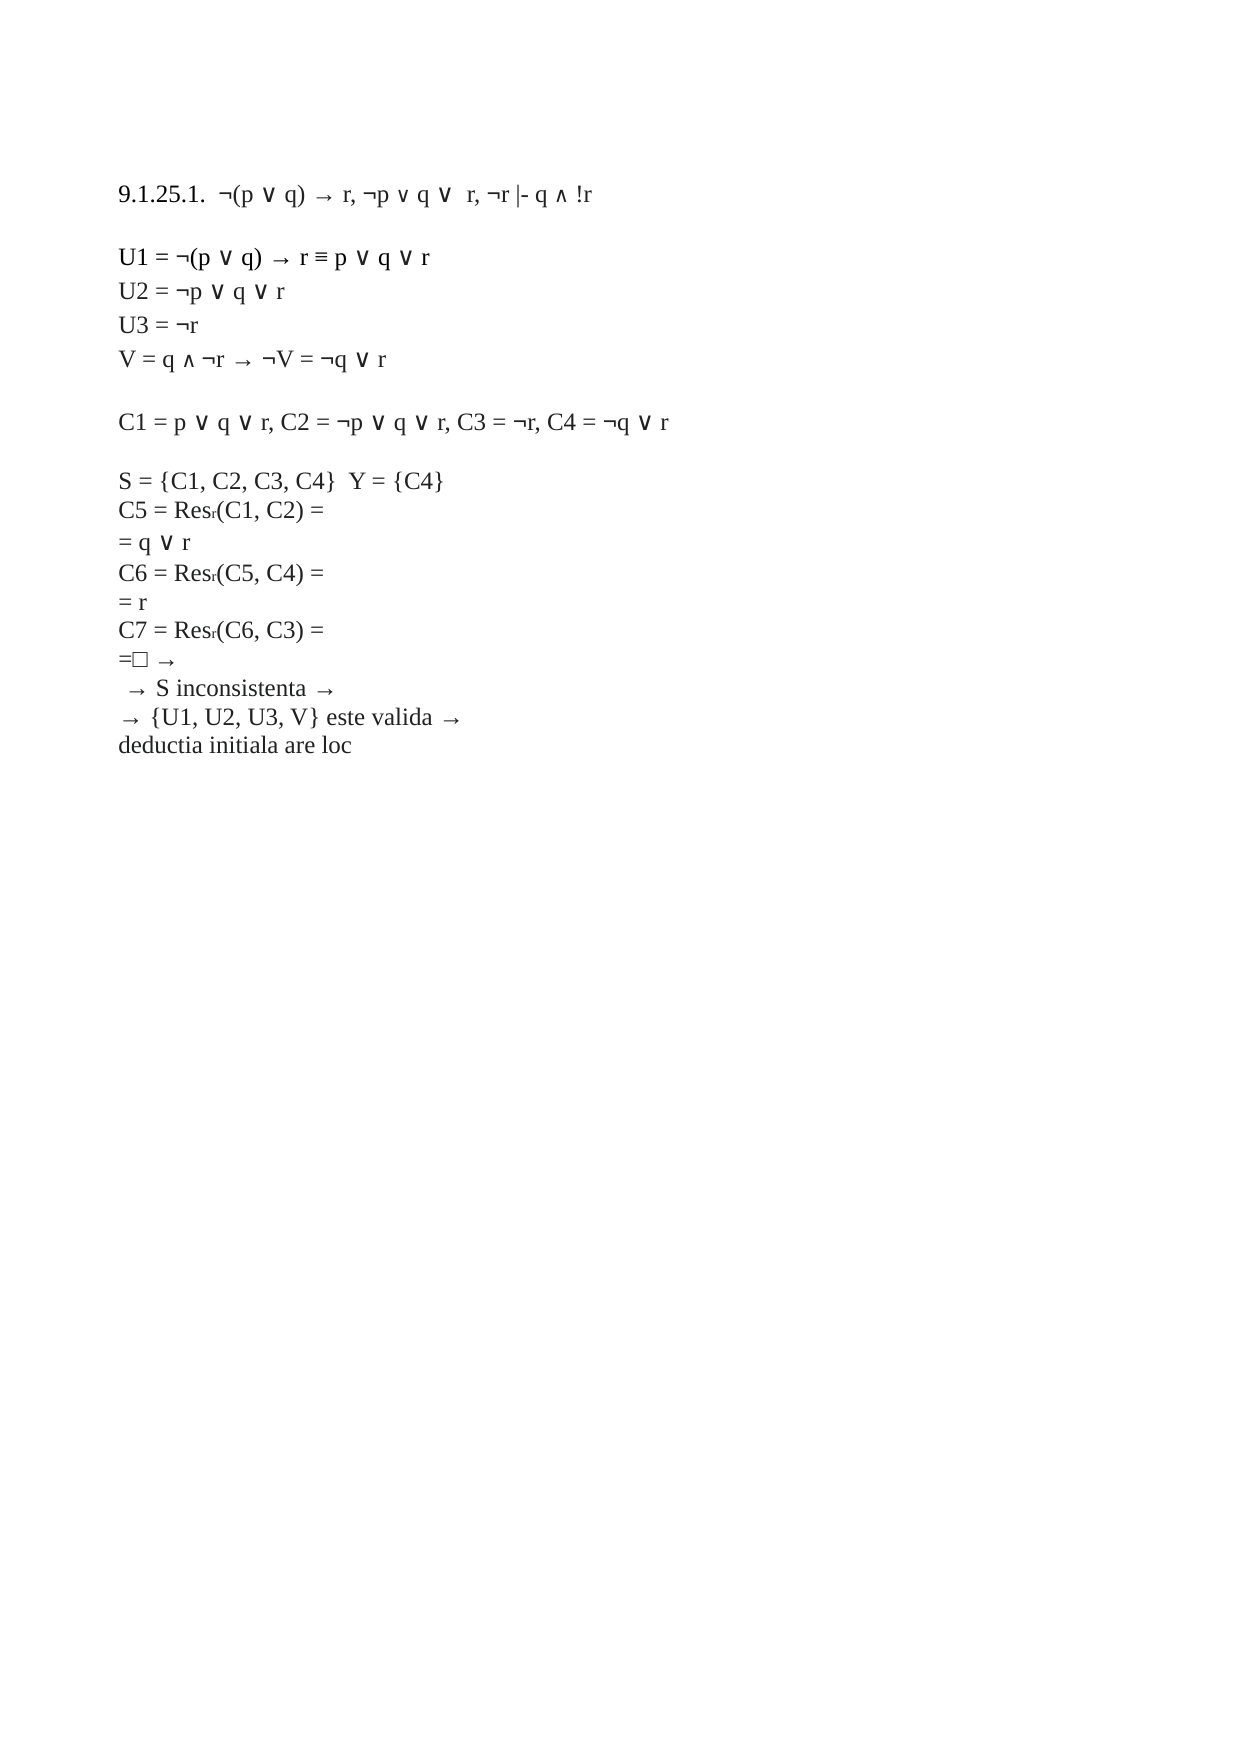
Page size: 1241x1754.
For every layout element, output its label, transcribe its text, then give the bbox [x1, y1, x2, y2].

text C1 = p ∨ q ∨ r, C2 = ¬p ∨ q ∨ r, C3 = ¬r, C4 = ¬q ∨ r [118, 403, 1122, 437]
text → {U1, U2, U3, V} este valida → [118, 702, 1122, 730]
text = r [118, 587, 1122, 615]
text C5 = Resr(C1, C2) = [118, 495, 1122, 524]
text =□ → [118, 644, 1122, 673]
text deductia initiala are loc [118, 730, 1122, 759]
text C6 = Resr(C5, C4) = [118, 558, 1122, 587]
text U1 = ¬(p ∨ q) → r ≡ p ∨ q ∨ r [118, 238, 1122, 272]
text → S inconsistenta → [118, 673, 1122, 702]
text 9.1.25.1. ¬(p ∨ q) → r, ¬p ∨ q ∨ r, ¬r |- q ∧ !r [118, 176, 1122, 210]
text S = {C1, C2, C3, C4} Y = {C4} [118, 466, 1122, 495]
text U3 = ¬r [118, 307, 1122, 341]
text V = q ∧ ¬r → ¬V = ¬q ∨ r [118, 341, 1122, 375]
text = q ∨ r [118, 524, 1122, 558]
text U2 = ¬p ∨ q ∨ r [118, 272, 1122, 307]
text C7 = Resr(C6, C3) = [118, 615, 1122, 644]
